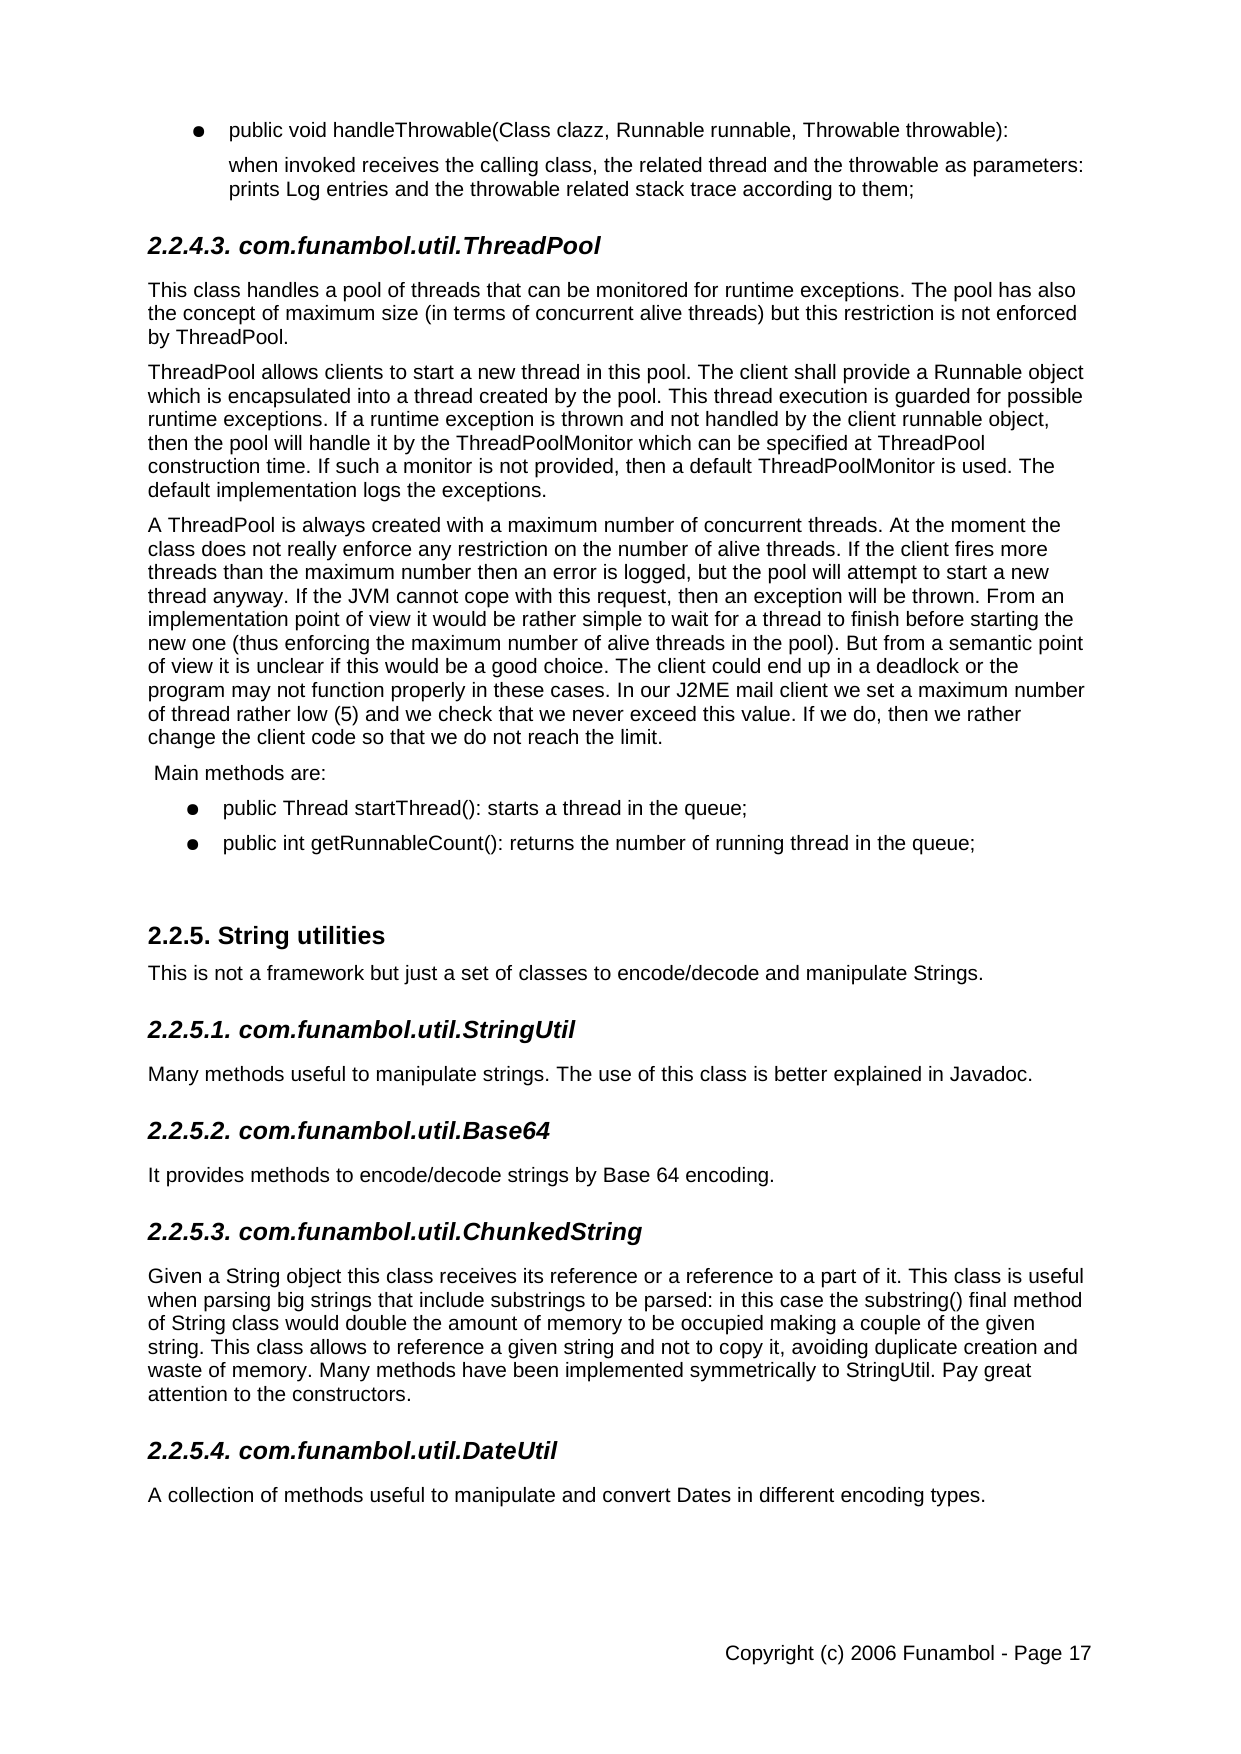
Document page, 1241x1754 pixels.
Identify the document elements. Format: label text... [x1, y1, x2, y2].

text A ThreadPool is always created with a maximum number of concurrent threads. At the moment the class does not really enforce any restriction on the number of alive threads. If the client fires more threads than the maximum number then an error is logged, but the pool will attempt to start a new thread anyway. If the JVM cannot cope with this request, then an exception will be thrown. From an implementation point of view it would be rather simple to wait for a thread to finish before starting the new one (thus enforcing the maximum number of alive threads in the pool). But from a semantic point of view it is unclear if this would be a good choice. The client could end up in a deadlock or the program may not function properly in these cases. In our J2ME mail client we set a maximum number of thread rather low (5) and we check that we never exceed this value. If we do, then we rather change the client code so that we do not reach the limit. [148, 514, 1093, 749]
text It provides methods to encode/decode strings by Base 64 encoding. [148, 1164, 1093, 1187]
subtitle String utilities [148, 922, 1093, 950]
subtitle com.funambol.util.ChunkedString [148, 1218, 1093, 1246]
text A collection of methods useful to manipulate and convert Dates in different encoding types. [148, 1483, 1093, 1507]
subtitle com.funambol.util.ThreadPool [148, 232, 1093, 259]
text Main methods are: [148, 761, 1093, 784]
subtitle com.funambol.util.DateUtil [148, 1437, 1093, 1465]
text This is not a framework but just a set of classes to encode/decode and manipulate Strings. [148, 962, 1093, 985]
list public int getRunnableCount(): returns the number of running thread in the queue; [185, 832, 1093, 855]
text Given a String object this class receives its reference or a reference to a part of it. This class is useful when parsing big strings that include substrings to be parsed: in this case the substring() final method of String class would double the amount of memory to be occupied making a couple of the given string. This class allows to reference a given string and not to copy it, avoiding duplicate creation and waste of memory. Many methods have been implemented symmetrically to StringUtil. Pay great attention to the constructors. [148, 1265, 1093, 1406]
list when invoked receives the calling class, the related thread and the throwable as parameters: prints Log entries and the throwable related stack trace according to them; [191, 153, 1093, 201]
text This class handles a pool of threads that can be monitored for runtime exceptions. The pool has also the concept of maximum size (in terms of concurrent alive threads) but this restriction is not enforced by ThreadPool. [148, 278, 1093, 349]
text Many methods useful to manipulate strings. The use of this class is better explained in Javadoc. [148, 1063, 1093, 1086]
list public void handleThrowable(Class clazz, Runnable runnable, Throwable throwable): [191, 118, 1093, 142]
subtitle com.funambol.util.StringUtil [148, 1016, 1093, 1044]
subtitle com.funambol.util.Base64 [148, 1117, 1093, 1145]
text ThreadPool allows clients to start a new thread in this pool. The client shall provide a Runnable object which is encapsulated into a thread created by the pool. This thread execution is guarded for possible runtime exceptions. If a runtime exception is thrown and not handled by the client runnable object, then the pool will handle it by the ThreadPoolMonitor which can be specified at ThreadPool construction time. If such a monitor is not provided, then a default ThreadPoolMonitor is used. The default implementation logs the exceptions. [148, 361, 1093, 502]
list public Thread startThread(): starts a thread in the queue; [185, 796, 1093, 820]
